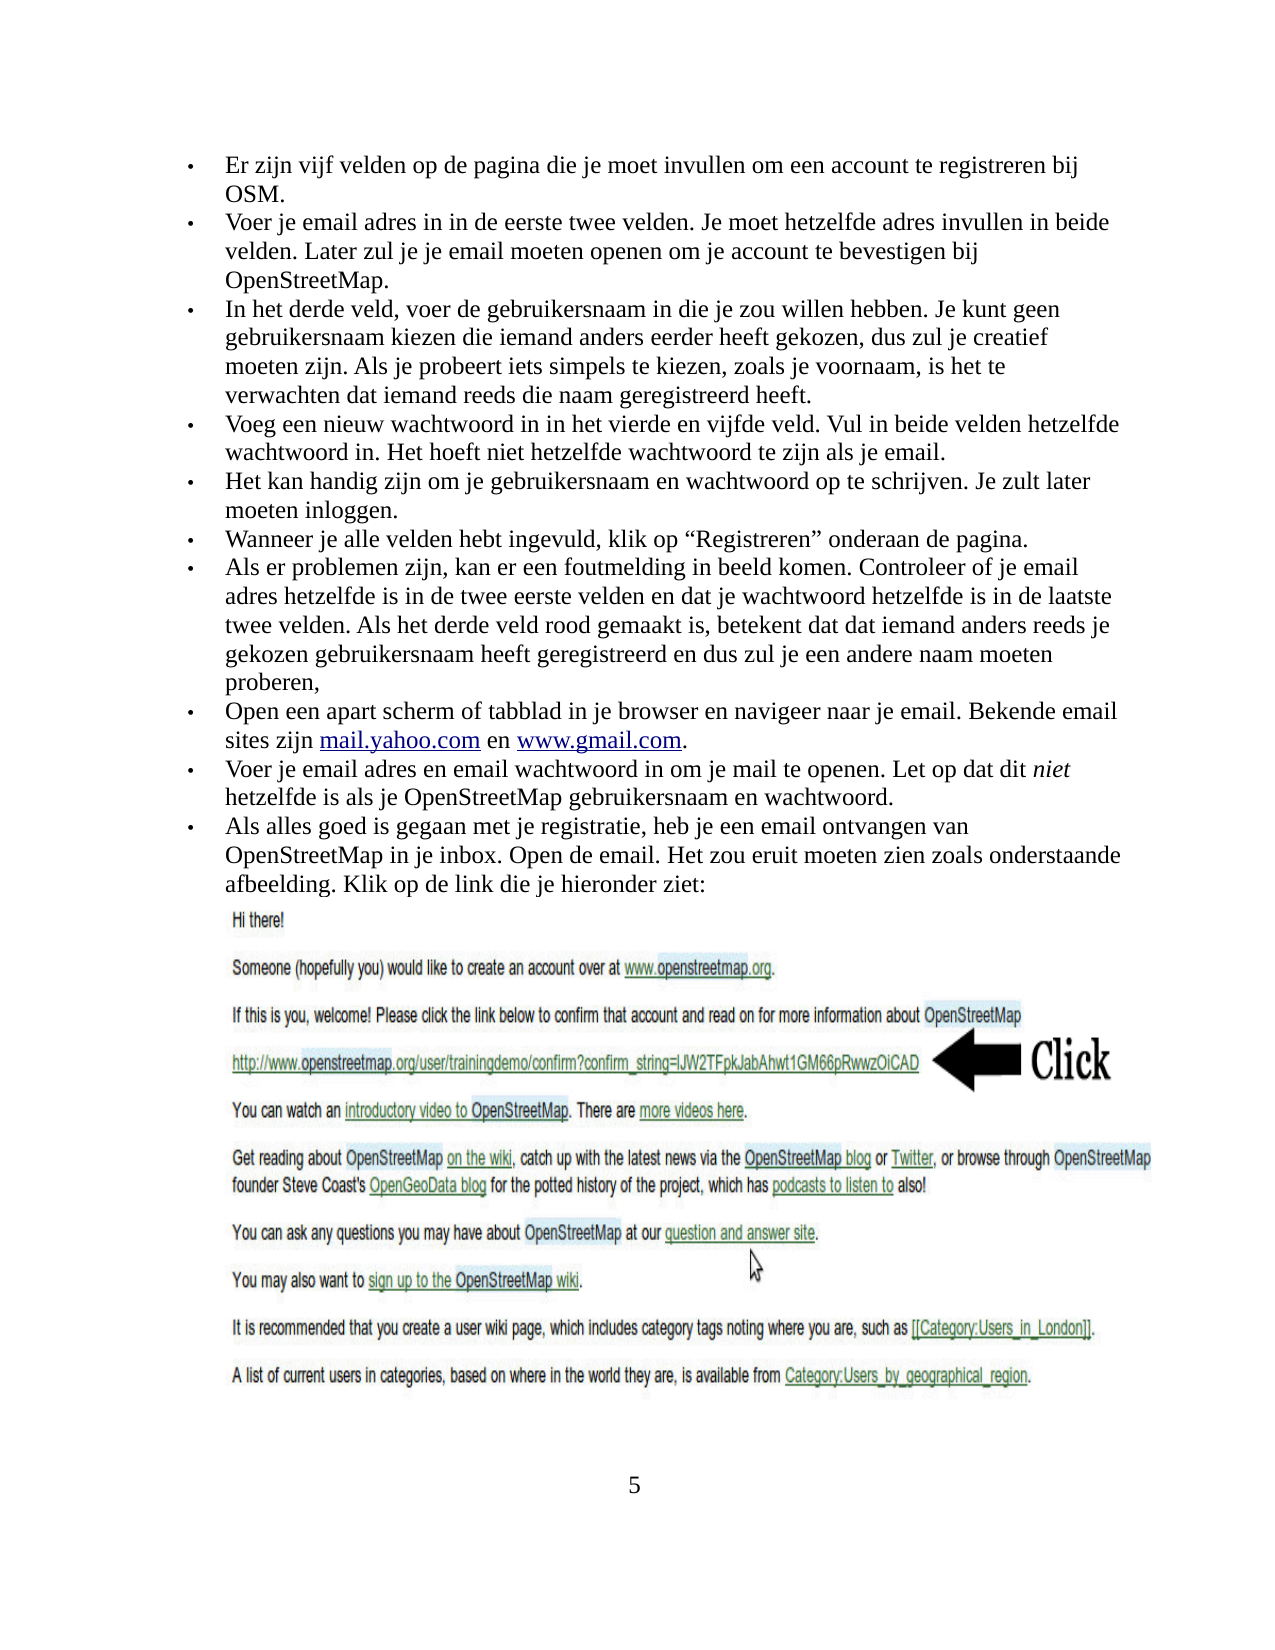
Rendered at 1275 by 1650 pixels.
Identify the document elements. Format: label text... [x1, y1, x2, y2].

list Wanneer je alle velden hebt ingevuld, klik op “Registreren” onderaan de pagina. [187, 524, 1125, 552]
list Als alles goed is gegaan met je registratie, heb je een email ontvangen van OpenStreetMap in je inbox. Open de email. Het zou eruit moeten zien zoals onderstaande afbeelding. Klik op de link die je hieronder ziet: [187, 811, 1125, 897]
list Open een apart scherm of tabblad in je browser en navigeer naar je email. Bekende email sites zijn mail.yahoo.com en www.gmail.com. [187, 696, 1125, 754]
list Er zijn vijf velden op de pagina die je moet invullen om een account te registreren bij OSM. [187, 150, 1125, 207]
list Als er problemen zijn, kan er een foutmelding in beeld komen. Controleer of je email adres hetzelfde is in de twee eerste velden en dat je wachtwoord hetzelfde is in de laatste twee velden. Als het derde veld rood gemaakt is, betekent dat dat iemand anders reeds je gekozen gebruikersnaam heeft geregistreerd en dus zul je een andere naam moeten proberen, [187, 552, 1125, 696]
list Het kan handig zijn om je gebruikersnaam en wachtwoord op te schrijven. Je zult later moeten inloggen. [187, 466, 1125, 524]
list Voer je email adres en email wachtwoord in om je mail te openen. Let op dat dit niet hetzelfde is als je OpenStreetMap gebruikersnaam en wachtwoord. [187, 754, 1125, 811]
list Voeg een nieuw wachtwoord in in het vierde en vijfde veld. Vul in beide velden hetzelfde wachtwoord in. Het hoeft niet hetzelfde wachtwoord te zijn als je email. [187, 409, 1125, 466]
picture [225, 897, 1171, 1415]
list In het derde veld, voer de gebruikersnaam in die je zou willen hebben. Je kunt geen gebruikersnaam kiezen die iemand anders eerder heeft gekozen, dus zul je creatief moeten zijn. Als je probeert iets simpels te kiezen, zoals je voornaam, is het te verwachten dat iemand reeds die naam geregistreerd heeft. [187, 294, 1125, 409]
list Voer je email adres in in de eerste twee velden. Je moet hetzelfde adres invullen in beide velden. Later zul je je email moeten openen om je account te bevestigen bij OpenStreetMap. [187, 207, 1125, 294]
